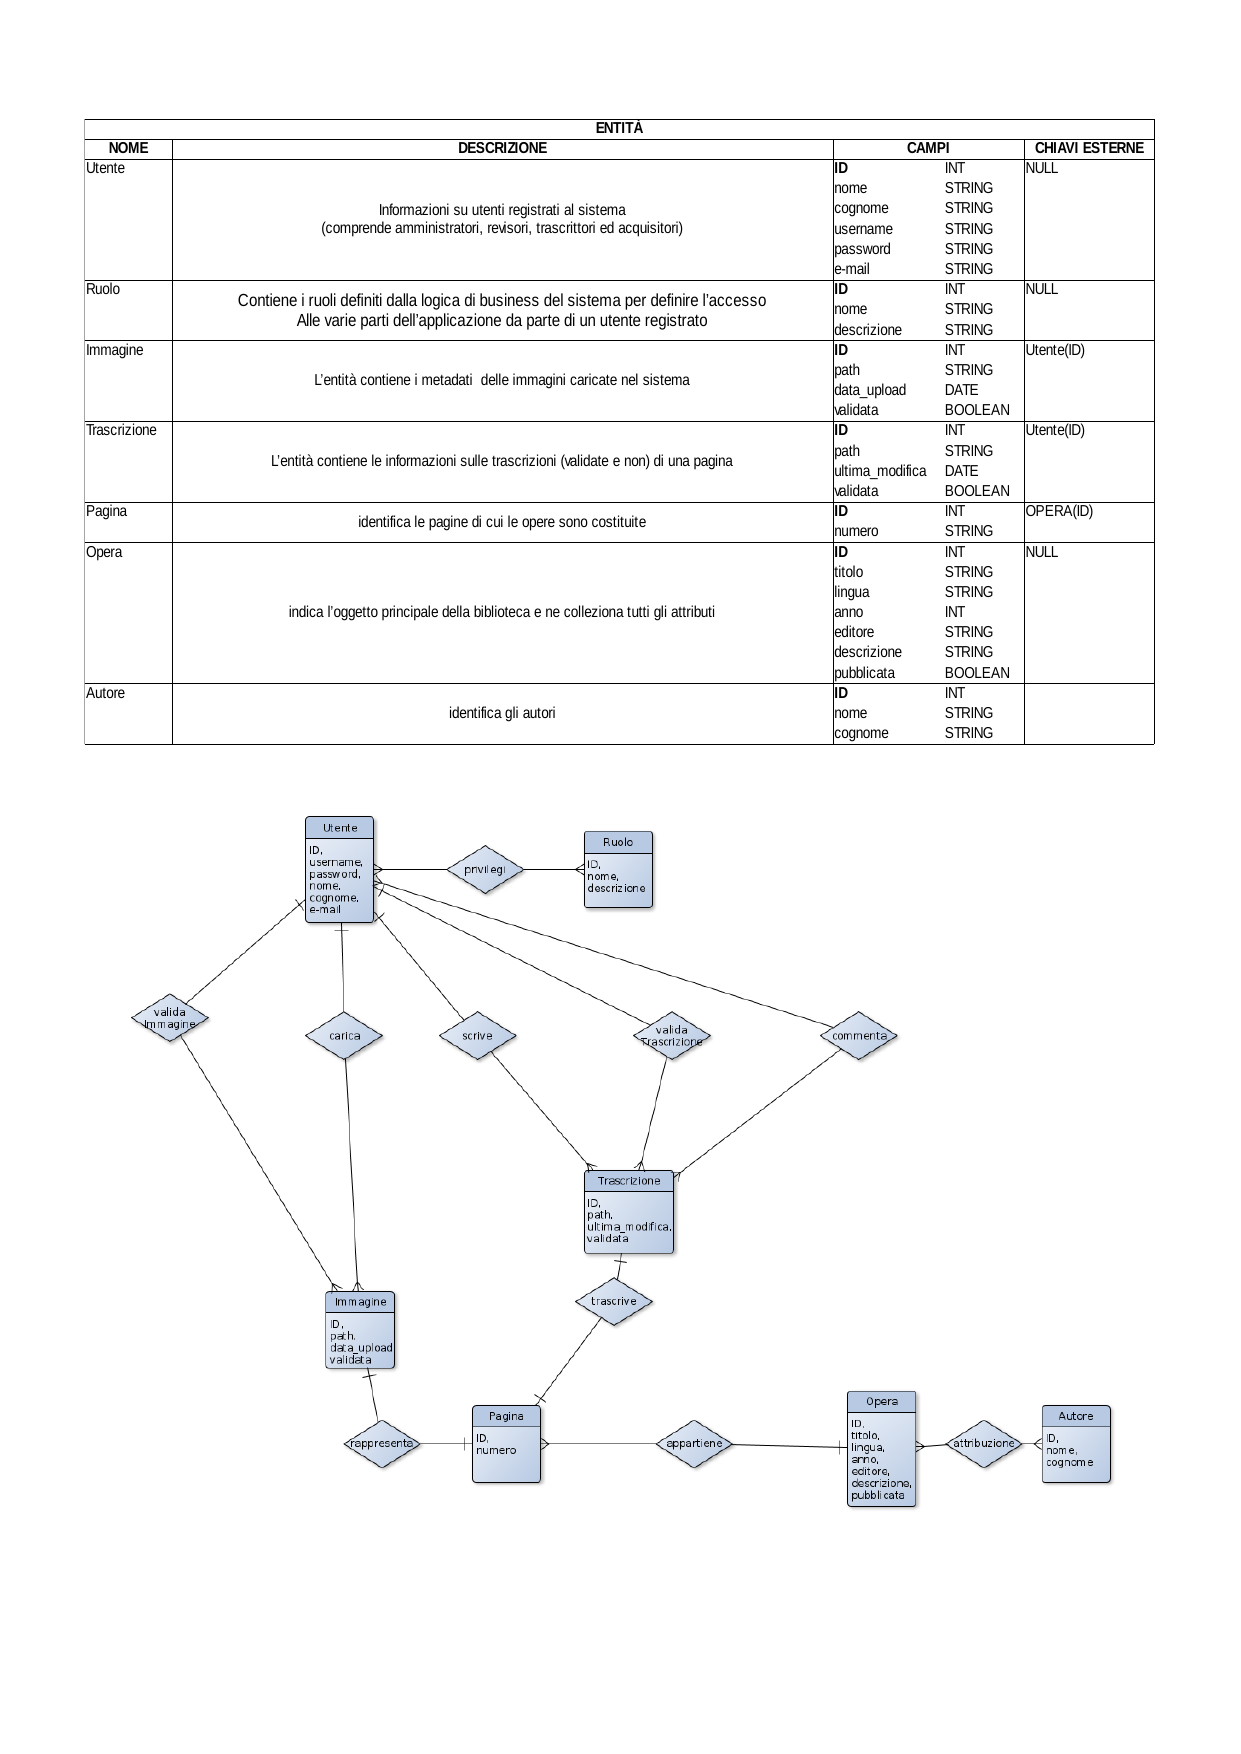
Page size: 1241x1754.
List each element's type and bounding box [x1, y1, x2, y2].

picture [118, 803, 1123, 1519]
